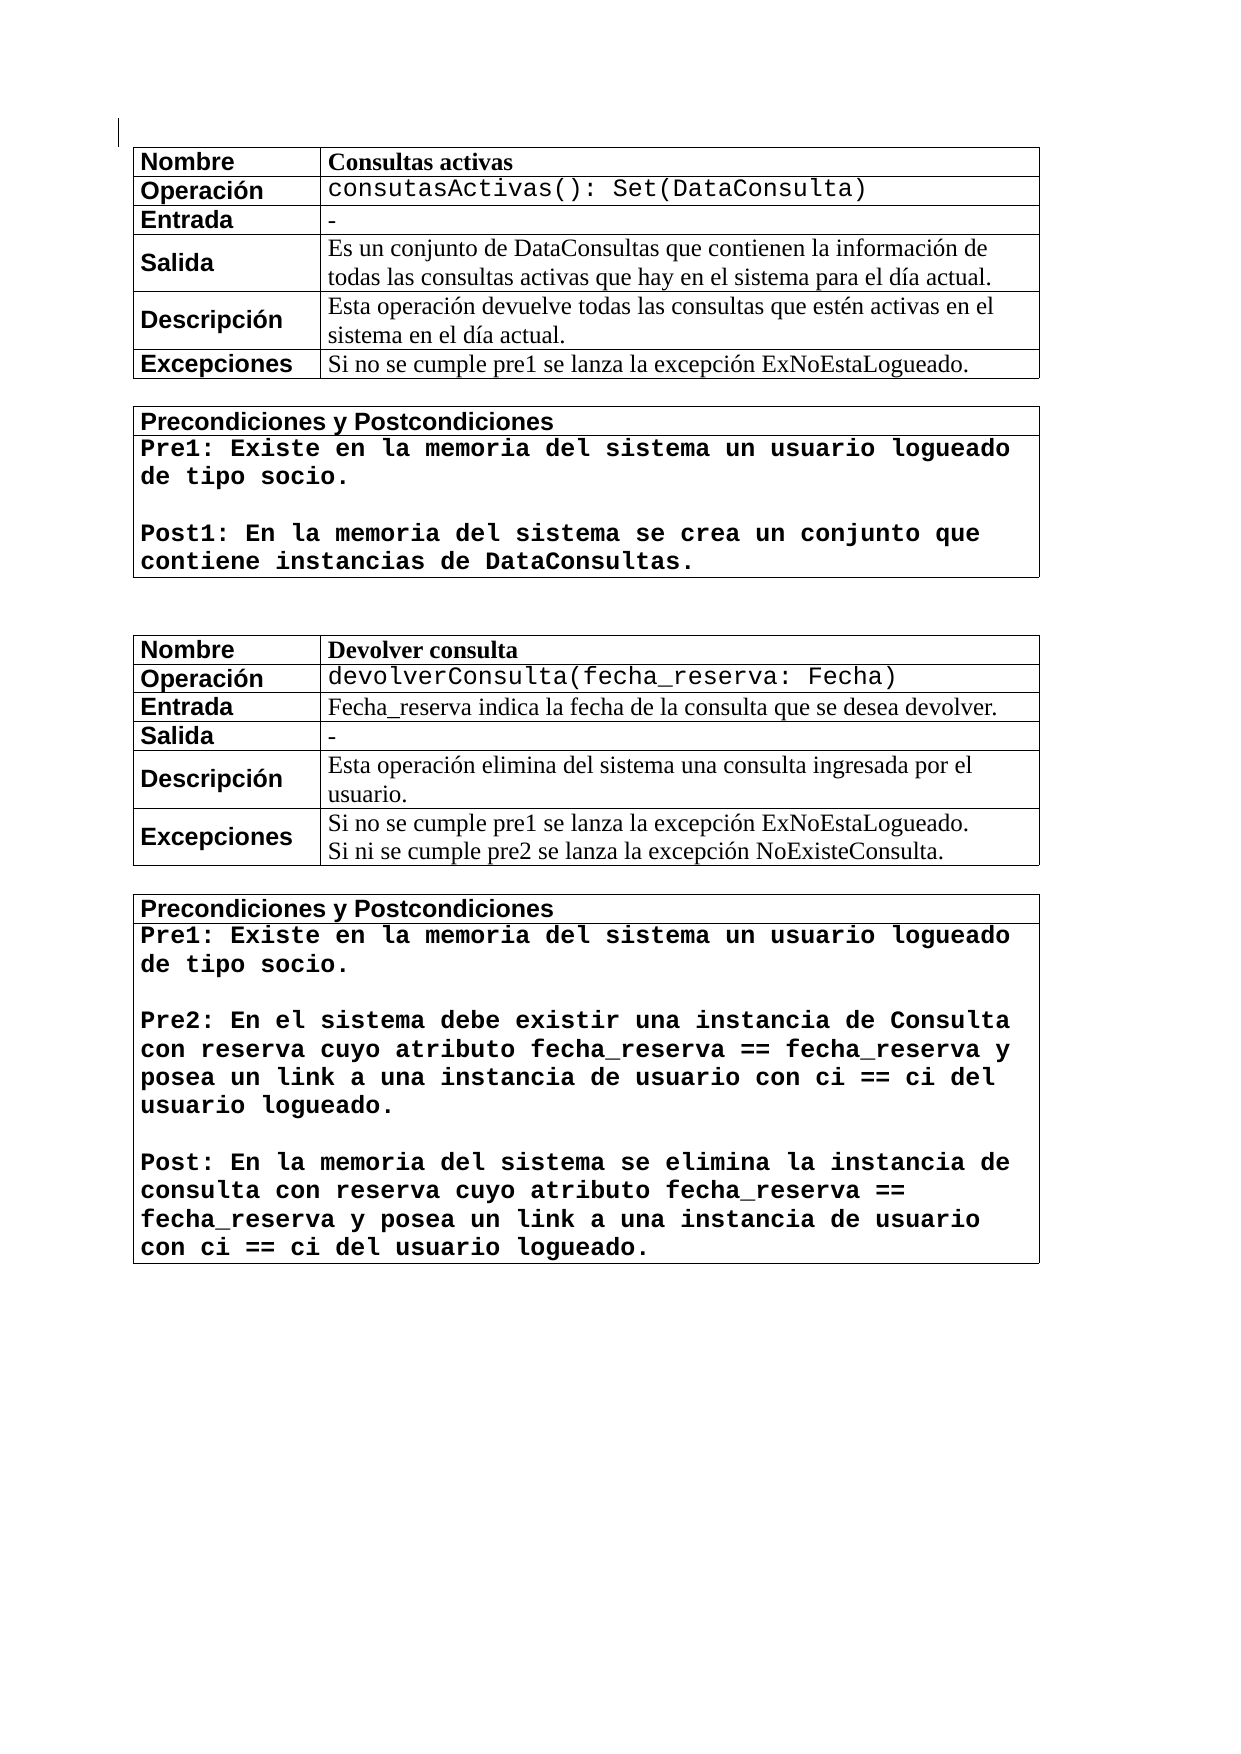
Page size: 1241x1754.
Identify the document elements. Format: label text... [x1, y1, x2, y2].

table_cell Excepciones [134, 809, 320, 865]
table_cell Entrada [134, 206, 320, 233]
table_cell - [321, 722, 1039, 750]
table_cell Si no se cumple pre1 se lanza la excepción ExNoEstaLogueado. Si ni se cumple pre2 se lanza la excepción NoExisteConsulta. [321, 809, 1039, 865]
table_cell - [321, 206, 1039, 233]
table_cell Fecha_reserva indica la fecha de la consulta que se desea devolver. [321, 693, 1039, 721]
table_cell Pre1: Existe en la memoria del sistema un usuario logueado de tipo socio. Pre2: En el sistema debe existir una instancia de Consulta con reserva cuyo atributo fecha_reserva == fecha_reserva y posea un link a una instancia de usuario con ci == ci del usuario logueado. Post: En la memoria del sistema se elimina la instancia de consulta con reserva cuyo atributo fecha_reserva == fecha_reserva y posea un link a una instancia de usuario con ci == ci del usuario logueado. [134, 924, 1039, 1263]
table_cell Es un conjunto de DataConsultas que contienen la información de todas las consultas activas que hay en el sistema para el día actual. [321, 235, 1039, 291]
table_cell Descripción [134, 292, 320, 349]
table_cell Salida [134, 722, 320, 750]
table_cell Salida [134, 235, 320, 291]
table_cell Pre1: Existe en la memoria del sistema un usuario logueado de tipo socio. Post1: En la memoria del sistema se crea un conjunto que contiene instancias de DataConsultas. [134, 436, 1039, 577]
table_header Nombre [134, 636, 320, 663]
table_header Precondiciones y Postcondiciones [134, 895, 1039, 923]
table_cell Esta operación elimina del sistema una consulta ingresada por el usuario. [321, 751, 1039, 808]
table_cell Entrada [134, 693, 320, 721]
table_header Consultas activas [321, 148, 1039, 176]
table_header Devolver consulta [321, 636, 1039, 663]
table_cell Si no se cumple pre1 se lanza la excepción ExNoEstaLogueado. [321, 350, 1039, 377]
table_header Nombre [134, 148, 320, 176]
table_cell Operación [134, 177, 320, 204]
table_cell devolverConsulta(fecha_reserva: Fecha) [321, 665, 1039, 692]
table_header Precondiciones y Postcondiciones [134, 407, 1039, 435]
table_cell consutasActivas(): Set(DataConsulta) [321, 177, 1039, 204]
table_cell Descripción [134, 751, 320, 808]
table_cell Esta operación devuelve todas las consultas que estén activas en el sistema en el día actual. [321, 292, 1039, 349]
table_cell Operación [134, 665, 320, 692]
table_cell Excepciones [134, 350, 320, 377]
